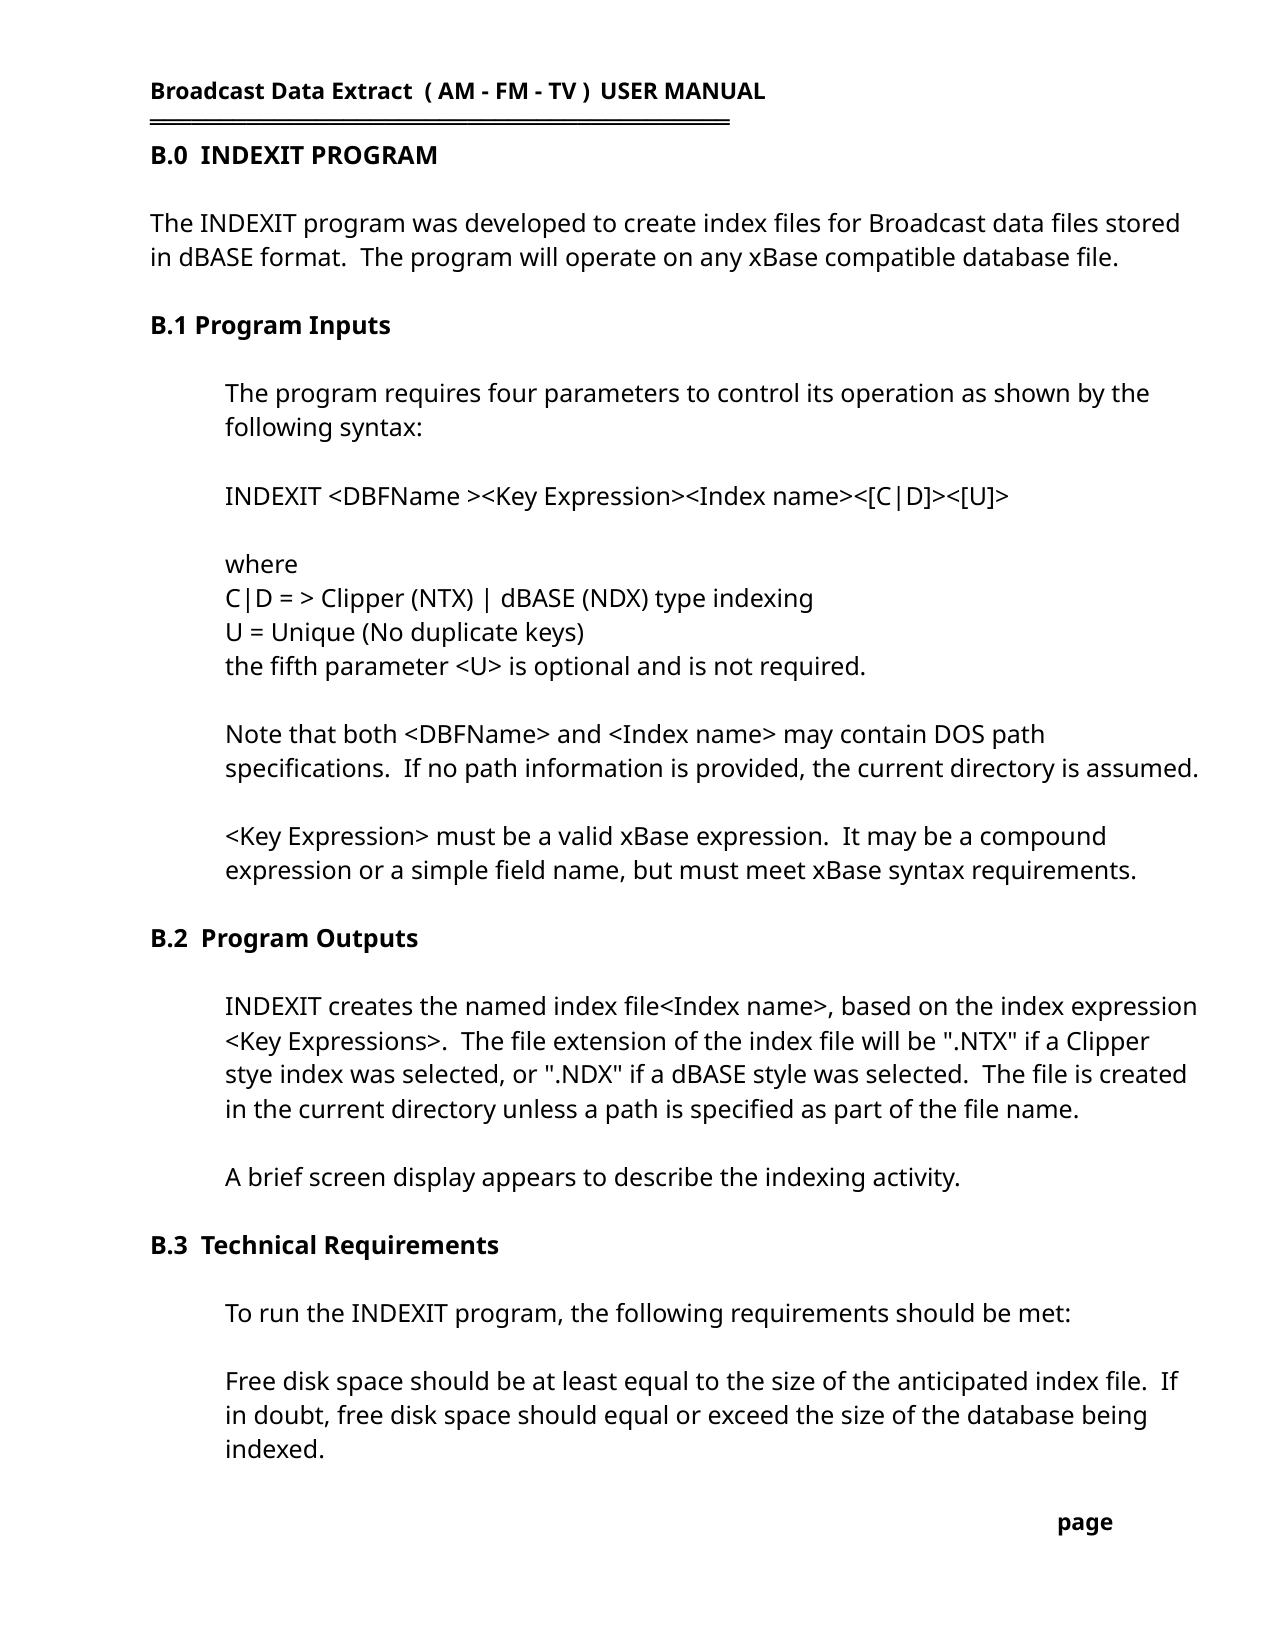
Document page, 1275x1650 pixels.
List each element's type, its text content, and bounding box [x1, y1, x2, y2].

text Free disk space should be at least equal to the size of the anticipated index file. If in doubt, free disk space should equal or exceed the size of the database being indexed. [225, 1364, 1200, 1466]
text B.3 Technical Requirements [150, 1227, 1200, 1262]
text A brief screen display appears to describe the indexing activity. [225, 1159, 1200, 1193]
text Note that both <DBFName> and <Index name> may contain DOS path specifications. If no path information is provided, the current directory is assumed. [225, 717, 1200, 785]
text U = Unique (No duplicate keys) [225, 614, 1200, 648]
text The INDEXIT program was developed to create index files for Broadcast data files stored in dBASE format. The program will operate on any xBase compatible database file. [150, 206, 1200, 274]
text where [225, 546, 1200, 580]
text The program requires four parameters to control its operation as shown by the following syntax: [225, 376, 1200, 444]
text the fifth parameter <U> is optional and is not required. [225, 648, 1200, 682]
text INDEXIT <DBFName ><Key Expression><Index name><[C|D]><[U]> [225, 478, 1200, 512]
text To run the INDEXIT program, the following requirements should be met: [225, 1296, 1200, 1330]
text B.1 Program Inputs [150, 308, 1200, 342]
text B.2 Program Outputs [150, 921, 1200, 955]
text INDEXIT creates the named index file<Index name>, based on the index expression <Key Expressions>. The file extension of the index file will be ".NTX" if a Clipper stye index was selected, or ".NDX" if a dBASE style was selected. The file is created in the current directory unless a path is specified as part of the file name. [225, 989, 1200, 1125]
text <Key Expression> must be a valid xBase expression. It may be a compound expression or a simple field name, but must meet xBase syntax requirements. [225, 819, 1200, 887]
text B.0 INDEXIT PROGRAM [150, 137, 1200, 172]
text C|D = > Clipper (NTX) | dBASE (NDX) type indexing [225, 580, 1200, 614]
